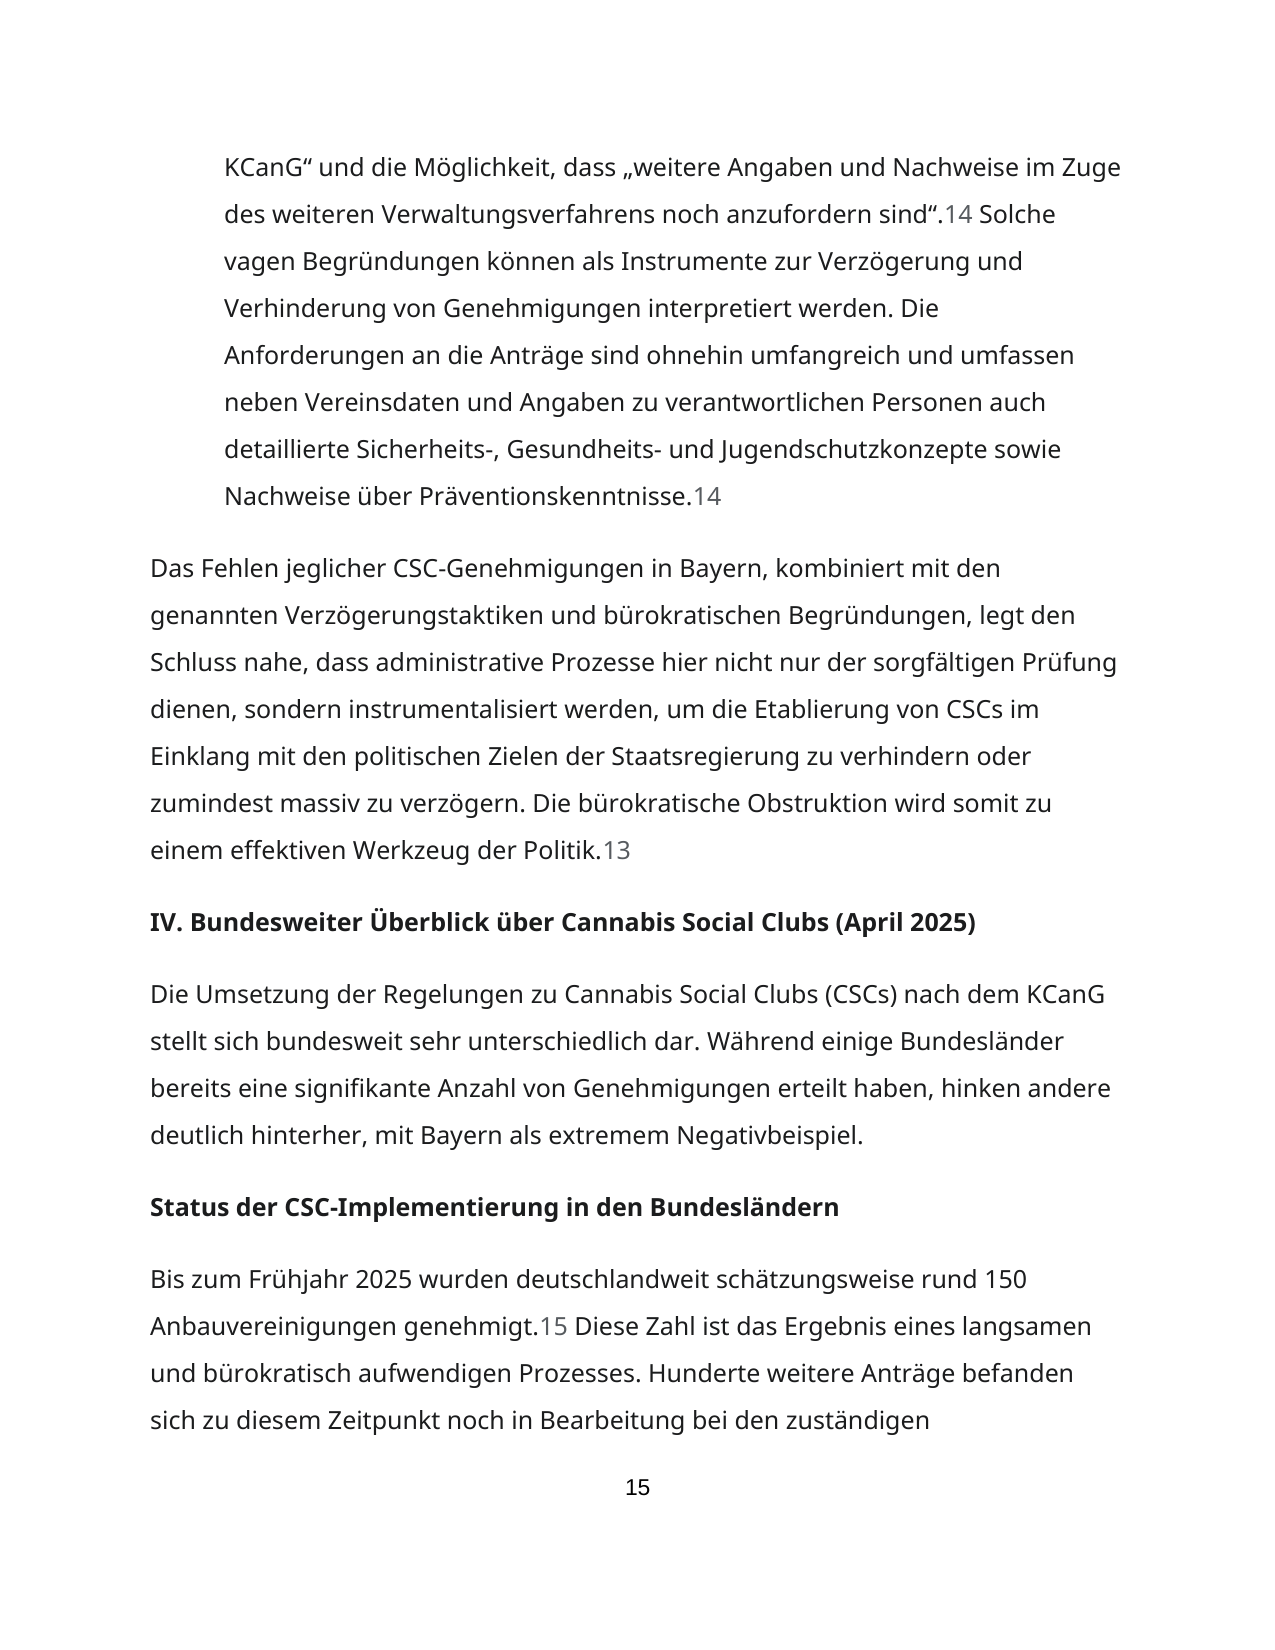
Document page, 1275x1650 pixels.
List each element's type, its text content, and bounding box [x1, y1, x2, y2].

text Status der CSC-Implementierung in den Bundesländern [150, 1189, 1125, 1224]
list KCanG“ und die Möglichkeit, dass „weitere Angaben und Nachweise im Zuge des weiteren Verwaltungsverfahrens noch anzufordern sind“.14 Solche vagen Begründungen können als Instrumente zur Verzögerung und Verhinderung von Genehmigungen interpretiert werden. Die Anforderungen an die Anträge sind ohnehin umfangreich und umfassen neben Vereinsdaten und Angaben zu verantwortlichen Personen auch detaillierte Sicherheits-, Gesundheits- und Jugendschutzkonzepte sowie Nachweise über Präventionskenntnisse.14 [194, 150, 1125, 513]
text Die Umsetzung der Regelungen zu Cannabis Social Clubs (CSCs) nach dem KCanG stellt sich bundesweit sehr unterschiedlich dar. Während einige Bundesländer bereits eine signifikante Anzahl von Genehmigungen erteilt haben, hinken andere deutlich hinterher, mit Bayern als extremem Negativbeispiel. [150, 977, 1125, 1152]
text IV. Bundesweiter Überblick über Cannabis Social Clubs (April 2025) [150, 905, 1125, 939]
text Das Fehlen jeglicher CSC-Genehmigungen in Bayern, kombiniert mit den genannten Verzögerungstaktiken und bürokratischen Begründungen, legt den Schluss nahe, dass administrative Prozesse hier nicht nur der sorgfältigen Prüfung dienen, sondern instrumentalisiert werden, um die Etablierung von CSCs im Einklang mit den politischen Zielen der Staatsregierung zu verhindern oder zumindest massiv zu verzögern. Die bürokratische Obstruktion wird somit zu einem effektiven Werkzeug der Politik.13 [150, 551, 1125, 867]
text Bis zum Frühjahr 2025 wurden deutschlandweit schätzungsweise rund 150 Anbauvereinigungen genehmigt.15 Diese Zahl ist das Ergebnis eines langsamen und bürokratisch aufwendigen Prozesses. Hunderte weitere Anträge befanden sich zu diesem Zeitpunkt noch in Bearbeitung bei den zuständigen [150, 1262, 1125, 1437]
